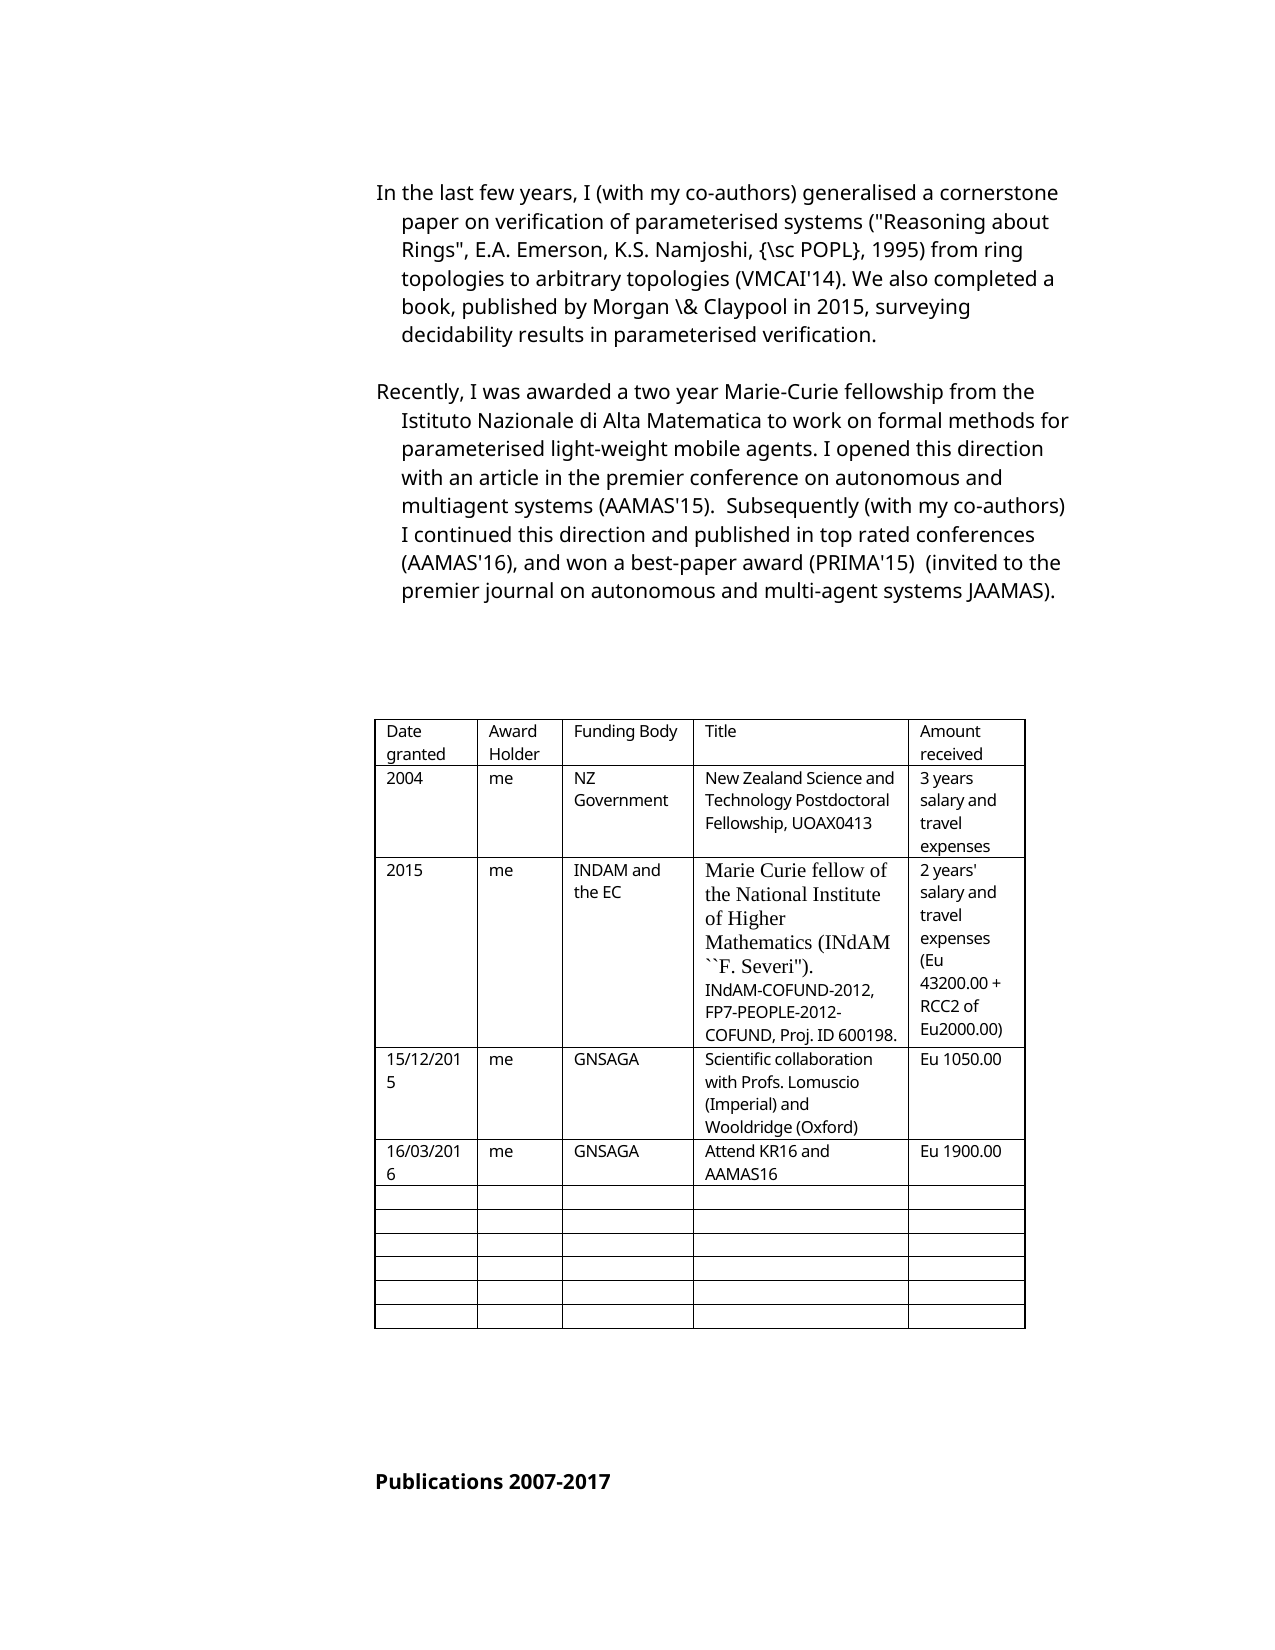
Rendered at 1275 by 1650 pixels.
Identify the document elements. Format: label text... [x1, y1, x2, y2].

table_cell [478, 1305, 562, 1327]
table_cell [694, 1281, 908, 1304]
table_cell [478, 1257, 562, 1280]
table_cell [694, 1257, 908, 1280]
table_cell [694, 1234, 908, 1256]
table_cell INDAM and the EC [563, 858, 693, 1047]
table_header Date granted [376, 720, 477, 765]
table_cell [376, 1281, 477, 1304]
table_cell [563, 1257, 693, 1280]
table_cell me [478, 858, 562, 1047]
table_cell me [478, 1048, 562, 1138]
table_cell Scientific collaboration with Profs. Lomuscio (Imperial) and Wooldridge (Oxford) [694, 1048, 908, 1138]
table_cell GNSAGA [563, 1140, 693, 1185]
table_cell 3 years salary and travel expenses [909, 766, 1024, 857]
table_cell [176, 150, 364, 1496]
table_cell [909, 1305, 1024, 1327]
table_cell Eu 1900.00 [909, 1140, 1024, 1185]
table_cell [478, 1210, 562, 1232]
table_cell [376, 1305, 477, 1327]
table_cell 2 years' salary and travel expenses (Eu 43200.00 + RCC2 of Eu2000.00) [909, 858, 1024, 1047]
table_cell [563, 1210, 693, 1232]
table_cell [563, 1186, 693, 1209]
table_header Amount received [909, 720, 1024, 765]
table_cell [376, 1257, 477, 1280]
table_cell Eu 1050.00 [909, 1048, 1024, 1138]
table_cell [563, 1281, 693, 1304]
table_cell 2004 [376, 766, 477, 857]
table_cell [909, 1210, 1024, 1232]
table_header Title [694, 720, 908, 765]
table_header Award Holder [478, 720, 562, 765]
table_cell [478, 1186, 562, 1209]
table_cell [376, 1210, 477, 1232]
table_cell [909, 1186, 1024, 1209]
table_cell [909, 1281, 1024, 1304]
table_cell 2015 [376, 858, 477, 1047]
table_cell 16/03/2016 [376, 1140, 477, 1185]
table_cell [376, 1186, 477, 1209]
table_cell I work in formal methods, a branch of theoretical computer science, and study the power of automata theory (broadly construed) and mathematical logic for describing, reasoning and controlling systems. During my PhD I (and my co-authors) pioneered the development of the theory of automatic structures. My PhD thesis was awarded the Vice-chancellor's prize for the best doctoral thesis in the Faculty of Science, and Montgomery memorial prize in logic from the Department of Philosophy. I was then awarded a prestigious New Zealand Science and Technology Postdoctoral Fellowship. During this fellowship, I published a survey and extension of the main results in my thesis in the Bulletin of Symbolic Logic, and I (with a PhD student of Erich Gr\"adel's) solved a 12 year-old conjecture of Courcelle's (STACS'08). In the last few years, I (with my co-authors) generalised a cornerstone paper on verification of parameterised systems ("Reasoning about Rings", E.A. Emerson, K.S. Namjoshi, {\sc POPL}, 1995) from ring topologies to arbitrary topologies (VMCAI'14). We also completed a book, published by Morgan \& Claypool in 2015, surveying decidability results in parameterised verification. Recently, I was awarded a two year Marie-Curie fellowship from the Istituto Nazionale di Alta Matematica to work on formal methods for parameterised light-weight mobile agents. I opened this direction with an article in the premier conference on autonomous and multiagent systems (AAMAS'15). Subsequently (with my co-authors) I continued this direction and published in top rated conferences (AAMAS'16), and won a best-paper award (PRIMA'15) (invited to the premier journal on autonomous and multi-agent systems JAAMAS). Publications 2007-2017 (*) Raphael Berthon, Bastien Maubert, Aniello Murano, Sasha Rubin, and Moshe Vardi. “Hierarchical Strategic Reasoning”. In: Logic in Computer Science (LICS 2017). 2017. (*) Verification of Multi-agent Systems with Imperfect Information and Public Actions Francesco Belardinelli, Alessio Lomuscio, Aniello Murano, Sasha Rubin Proceedings of the 2017 International Conference on Autonomous Agents & Multiagent Systems, São Paulo, May 8-12, 2017, 2017. (*) Imperfect information games and generalized planning Giuseppe De Giacomo, and Antonio Di Stasio, Aniello Murano, Sasha Rubin International Joint Conference on Artificial Intelligence (IJCAI 2016), Decidability in Parameterized Verification Roderick Bloem, Swen Jacobs, Ayrat Khalimov, Igor Konnov, Sasha Rubin, Helmut Veith, Josef Widder SIGACT News, volume 47, number 2, pages 53-64, 2016. (*) Prompt Alternating-Time Epistemic Logics Benjamin Aminof, Aniello Murano, Sasha Rubin, Florian Zuleger Principles of Knowledge Representation and Reasoning: Proceedings of the Fifteenth International Conference, KR 2016, Cape Town, South Africa, April 25-29, 2016., pages 258-267, 2016. Model Checking Parameterised Multi-token Systems via the Composition Method Benjamin Aminof, Sasha Rubin Automated Reasoning - 8th International Joint Conference, IJCAR 2016, Coimbra, Portugal, June 27 - July 2, 2016, Proceedings, pages 499-515, 2016. (*) Automatic Verification of Multi-Agent Systems in Parameterised Grid-Environments Benjamin Aminof, Aniello Murano, Sasha Rubin, Florian Zuleger Proceedings of the 2016 International Conference on Autonomous Agents & Multiagent Systems, Singapore, May 9-13, 2016, pages 1190-1199, 2016. (*) Graded Strategy Logic: Reasoning about Uniqueness of Nash Equilibria Benjamin Aminof, Vadim Malvone, Aniello Murano, Sasha Rubin Proceedings of the 2016 International Conference on Autonomous Agents & Multiagent Systems, Singapore, May 9-13, 2016, pages 698-706, 2016. (*) First Cycle Games Benjamin Aminof, Sasha Rubin Information and Computation,, 2016. Graded Strategy Logic Benjamin Aminof, Vadim Malvone, Aniello Murano, Sasha Rubin Proceedings 4th International Workshop on Strategic Reasoning, SR 2016, New York, USA., 2016. (*) Decidability of Parameterized Verification Roderick Bloem, Swen Jacobs, Ayrat Khalimov, Igor Konnov, Sasha Rubin, Helmut Veith, Josef Widder 2015, Morgan & Claypool Publishers. (*) Verification of Asynchronous Mobile-Robots in Partially-Known Environments Benjamin Aminof, Aniello Murano, Sasha Rubin, Florian Zuleger PRIMA 2015: Principles and Practice of Multi-Agent Systems - 18th International Conference, Bertinoro, Italy, October 26-30, 2015, Proceedings, pages 185-200, 2015 [Best-Paper Award] Multi-agent Path Planning in Known Dynamic Environments Aniello Murano, Giuseppe Perelli, Sasha Rubin PRIMA 2015: Principles and Practice of Multi-Agent Systems - 18th International Conference, Bertinoro, Italy, October 26-30, 2015, Proceedings, pages 218-231, 2015. On the Expressive Power of Communication Primitives in Parameterised Systems Benjamin Aminof, Sasha Rubin, Florian Zuleger Logic for Programming, Artificial Intelligence, and Reasoning - 20th International Conference, LPAR-20 2015, Suva, Fiji, November 24-28, 2015, Proceedings, pages 313-328, 2015. On CTL* with Graded Path Modalities Benjamin Aminof, Aniello Murano, Sasha Rubin Logic for Programming, Artificial Intelligence, and Reasoning - 20th International Conference, LPAR-20 2015, Suva, Fiji, November 24-28, 2015, Proceedings, pages 281-296, 2015. (*) Liveness of Parameterized Timed Networks Benjamin Aminof, Sasha Rubin, Francesco Spegni, Florian Zuleger Automata, Languages, and Programming - 42nd International Colloquium, ICALP 2015, Kyoto, Japan, July 6-10, 2015, Proceedings, Part II, pages 375-387, 2015. (*) Parameterised Verification of Autonomous Mobile-Agents in Static but Unknown Environments Sasha Rubin Proceedings of the 2015 International Conference on Autonomous Agents and Multiagent Systems, AAMAS 2015, Istanbul, Turkey, May 4-8, 2015, pages 199-208, 2015. Alternating traps in Muller and parity games Andrey Grinshpun, Pakawat Phalitnonkiat, Sasha Rubin, Andrei Tarfulea Theor. Comput. Sci., volume 521, pages 73-91, 2014. First Cycle Games Benjamin Aminof, Sasha Rubin Proceedings 2nd International Workshop on Strategic Reasoning, SR 2014, Grenoble, France, April 5-6, 2014., pages 83-90, 2014. (*) Parameterized Model Checking of Token-Passing Systems Benjamin Aminof, Swen Jacobs, Ayrat Khalimov, Sasha Rubin Verification, Model Checking, and Abstract Interpretation - 15th International Conference, VMCAI 2014, San Diego, CA, USA, January 19-21, 2014, Proceedings, pages 262-281, 2014. (*) Parameterized Model Checking of Rendezvous Systems Benjamin Aminof, Tomer Kotek, Sasha Rubin, Francesco Spegni, Helmut Veith CONCUR 2014 - Concurrency Theory - 25th International Conference, CONCUR 2014, Rome, Italy, September 2-5, 2014. Proceedings, pages 109-124, 2014. 2013 How to Travel between Languages Krishnendu Chatterjee, Siddhesh Chaubal, Sasha Rubin Language and Automata Theory and Applications - 7th International Conference, LATA 2013, Bilbao, Spain, April 2-5, 2013. Proceedings, pages 214-225, 2013. A Myhill-Nerode theorem for automata with advice Alex Kruckman, Sasha Rubin, John Sheridan, Ben Zax Proceedings Third International Symposium on Games, Automata, Logics and Formal Verification, GandALF 2012, Napoli, Italy, September 6-8, 2012., pages 238-246, 2012. (*) Interpretations in Trees with Countably Many Branches Alexander Rabinovich, Sasha Rubin LICS 2012, Proceedings of the 27th Annual IEEE Symposium on Logic in Computer Science, Dubrovnik, Croatia, June 25-28, 2012, pages 551-560, 2012. (*) Automata-based presentations of infinite structures Vince Bárány, Erich Grädel, Sasha Rubin Chapter in Finite and Algorithmic Model Theory (Javier Esparza, Christian Michaux, Charles Steinhorn, eds.), pages 1-76, 2011, Cambridge University Press. Note: Cambridge Books Online (*) Automata Presenting Structures: A Survey of the Finite String Case Sasha Rubin Bulletin of Symbolic Logic, volume 14, number 2, pages 169-209, 2008. (*) Cardinality and counting quantifiers on omega-automatic structures Lukasz Kaiser, Sasha Rubin, Vince Bárány STACS 2008, 25th Annual Symposium on Theoretical Aspects of Computer Science, Bordeaux, France, February 21-23, 2008, Proceedings, pages 385-396, 2008. (*) Order-Invariant MSO is Stronger than Counting MSO in the Finite Tobias Ganzow, Sasha Rubin STACS 2008, 25th Annual Symposium on Theoretical Aspects of Computer Science, Bordeaux, France, February 21-23, 2008, Proceedings, pages 313-324, 2008. (*) Automatic Structures: Richness and Limitations Bakhadyr Khoussainov, André Nies, Sasha Rubin, Frank Stephan Logical Methods in Computer Science, volume 3, number 2, 2007. [364, 150, 1083, 1496]
table_cell [694, 1186, 908, 1209]
table_cell Attend KR16 and AAMAS16 [694, 1140, 908, 1185]
table_cell me [478, 1140, 562, 1185]
table_cell [909, 1257, 1024, 1280]
table_cell [478, 1281, 562, 1304]
table_cell [376, 1234, 477, 1256]
table_cell [563, 1305, 693, 1327]
table_cell NZ Government [563, 766, 693, 857]
table_cell [478, 1234, 562, 1256]
table_cell GNSAGA [563, 1048, 693, 1138]
table_cell [563, 1234, 693, 1256]
table_cell [694, 1305, 908, 1327]
table_cell [909, 1234, 1024, 1256]
table_cell Marie Curie fellow of the National Institute of Higher Mathematics (INdAM ``F. Severi''). INdAM-COFUND-2012, FP7-PEOPLE-2012-COFUND, Proj. ID 600198. [694, 858, 908, 1047]
table_cell [694, 1210, 908, 1232]
table_cell New Zealand Science and Technology Postdoctoral Fellowship, UOAX0413 [694, 766, 908, 857]
table_cell 15/12/2015 [376, 1048, 477, 1138]
table_header Funding Body [563, 720, 693, 765]
table_cell me [478, 766, 562, 857]
